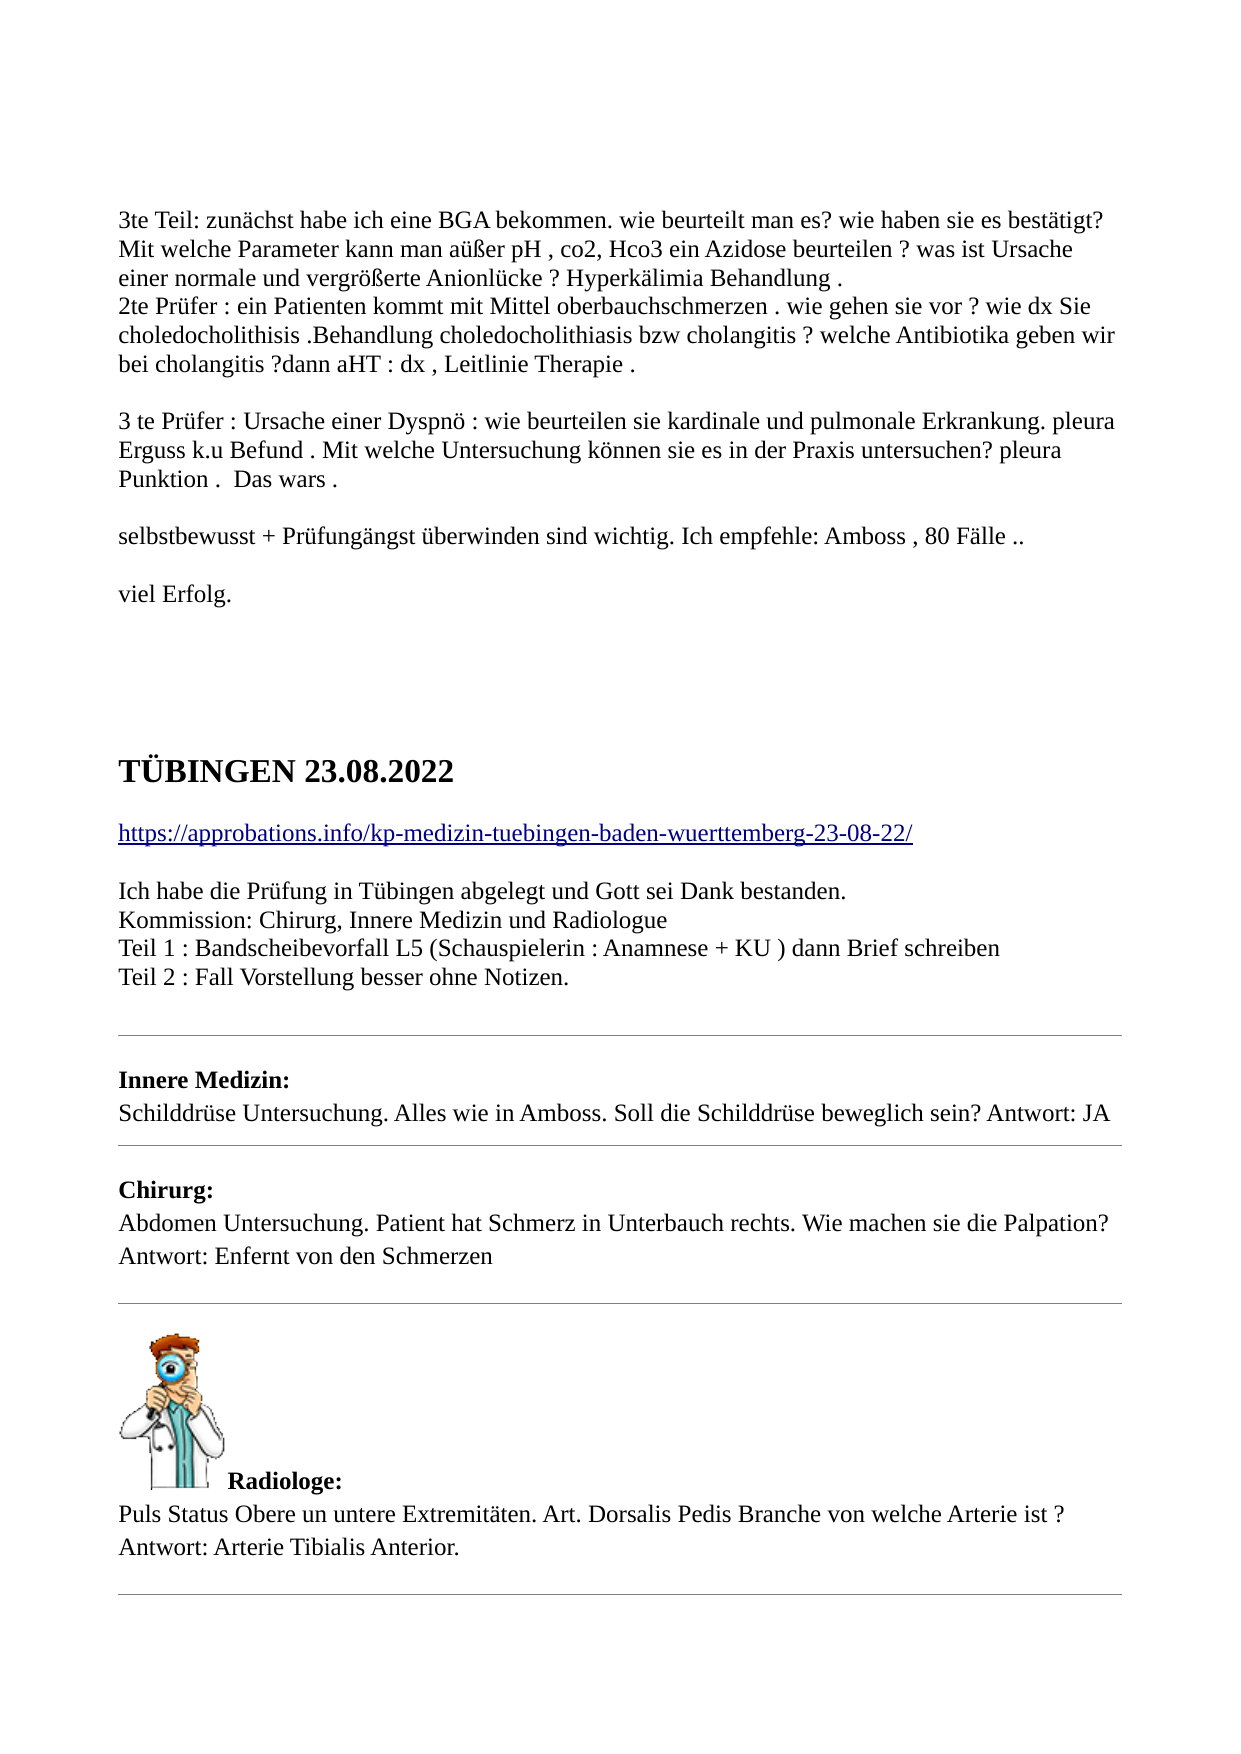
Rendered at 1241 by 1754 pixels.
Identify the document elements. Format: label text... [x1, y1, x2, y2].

text https://approbations.info/kp-medizin-tuebingen-baden-wuerttemberg-23-08-22/ [118, 818, 1122, 847]
text 2te Prüfer : ein Patienten kommt mit Mittel oberbauchschmerzen . wie gehen sie vor ? wie dx Sie choledocholithisis .Behandlung choledocholithiasis bzw cholangitis ? welche Antibiotika geben wir bei cholangitis ?dann aHT : dx , Leitlinie Therapie . [118, 291, 1122, 378]
text Teil 2 : Fall Vorstellung besser ohne Notizen. [118, 962, 1122, 991]
text 3 te Prüfer : Ursache einer Dyspnö : wie beurteilen sie kardinale und pulmonale Erkrankung. pleura Erguss k.u Befund . Mit welche Untersuchung können sie es in der Praxis untersuchen? pleura Punktion . Das wars . [118, 406, 1122, 493]
text TÜBINGEN 23.08.2022 [118, 751, 1122, 790]
text Radiologe: Puls Status Obere un untere Extremitäten. Art. Dorsalis Pedis Branche von welche Arterie ist ? Antwort: Arterie Tibialis Anterior. [118, 1333, 1122, 1561]
text Chirurg: Abdomen Untersuchung. Patient hat Schmerz in Unterbauch rechts. Wie machen sie die Palpation? Antwort: Enfernt von den Schmerzen [118, 1175, 1122, 1270]
text Kommission: Chirurg, Innere Medizin und Radiologue [118, 905, 1122, 933]
text Teil 1 : Bandscheibevorfall L5 (Schauspielerin : Anamnese + KU ) dann Brief schreiben [118, 933, 1122, 962]
text Ich habe die Prüfung in Tübingen abgelegt und Gott sei Dank bestanden. [118, 876, 1122, 905]
text selbstbewusst + Prüfungängst überwinden sind wichtig. Ich empfehle: Amboss , 80 Fälle .. [118, 521, 1122, 550]
text Innere Medizin: Schilddrüse Untersuchung. Alles wie in Amboss. Soll die Schilddrüse beweglich sein? Antwort: JA [118, 1065, 1122, 1126]
text 3te Teil: zunächst habe ich eine BGA bekommen. wie beurteilt man es? wie haben sie es bestätigt? Mit welche Parameter kann man aüßer pH , co2, Hco3 ein Azidose beurteilen ? was ist Ursache einer normale und vergrößerte Anionlücke ? Hyperkälimia Behandlung . [118, 205, 1122, 291]
text viel Erfolg. [118, 579, 1122, 608]
picture [118, 1332, 228, 1490]
